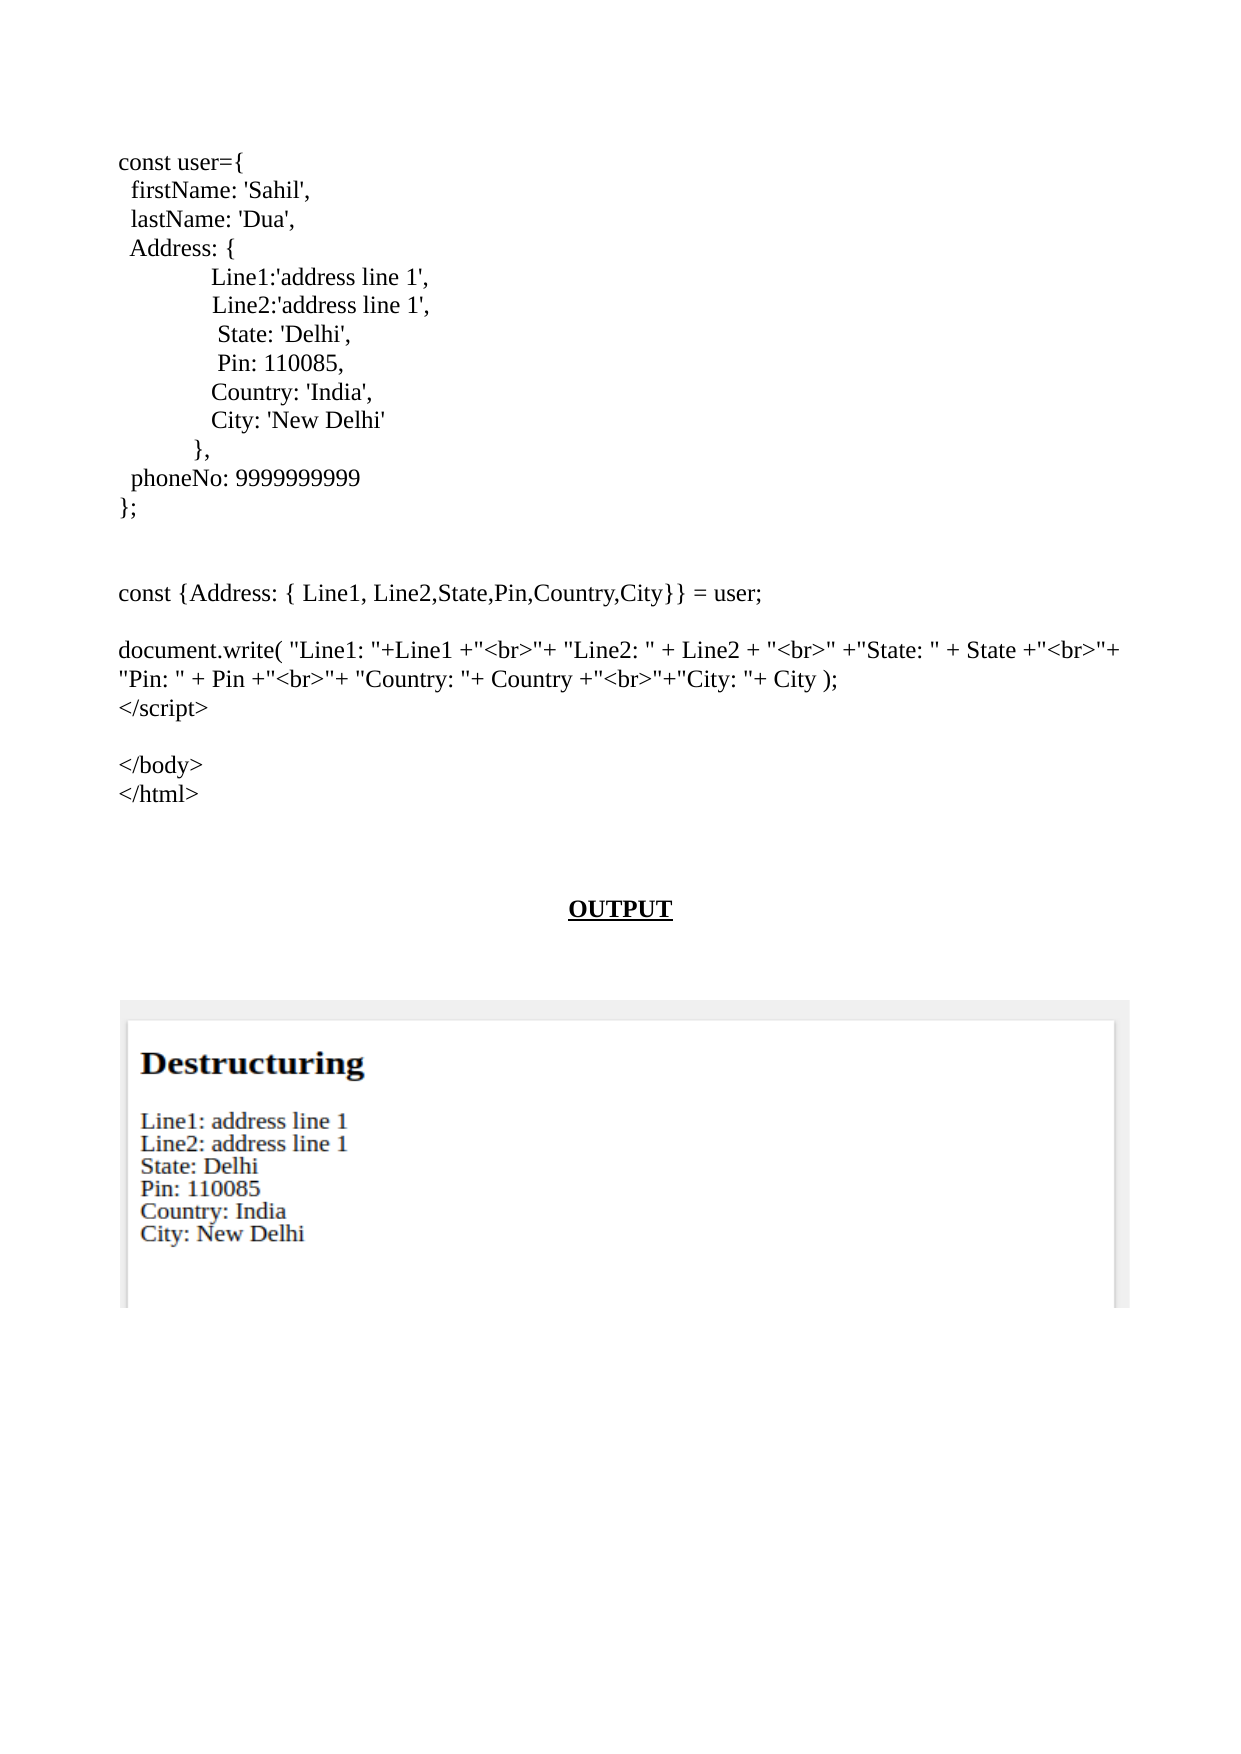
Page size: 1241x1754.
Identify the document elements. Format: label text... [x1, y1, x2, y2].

text Pin: 110085, [118, 348, 1122, 377]
text }, [118, 434, 1122, 463]
text Line2:'address line 1', [118, 291, 1122, 319]
text </body> [118, 751, 1122, 779]
text Country: 'India', [118, 377, 1122, 406]
text </script> [118, 693, 1122, 722]
text }; [118, 492, 1122, 521]
text phoneNo: 9999999999 [118, 463, 1122, 492]
text const {Address: { Line1, Line2,State,Pin,Country,City}} = user; [118, 578, 1122, 607]
text State: 'Delhi', [118, 319, 1122, 348]
text firstName: 'Sahil', [118, 176, 1122, 204]
text OUTPUT [118, 894, 1122, 923]
text City: 'New Delhi' [118, 406, 1122, 434]
text </html> [118, 779, 1122, 808]
text document.write( "Line1: "+Line1 +"<br>"+ "Line2: " + Line2 + "<br>" +"State: " + State +"<br>"+ "Pin: " + Pin +"<br>"+ "Country: "+ Country +"<br>"+"City: "+ City ); [118, 636, 1122, 693]
text Address: { [118, 233, 1122, 262]
text const user={ [118, 147, 1122, 176]
text lastName: 'Dua', [118, 204, 1122, 233]
text Line1:'address line 1', [118, 262, 1122, 291]
